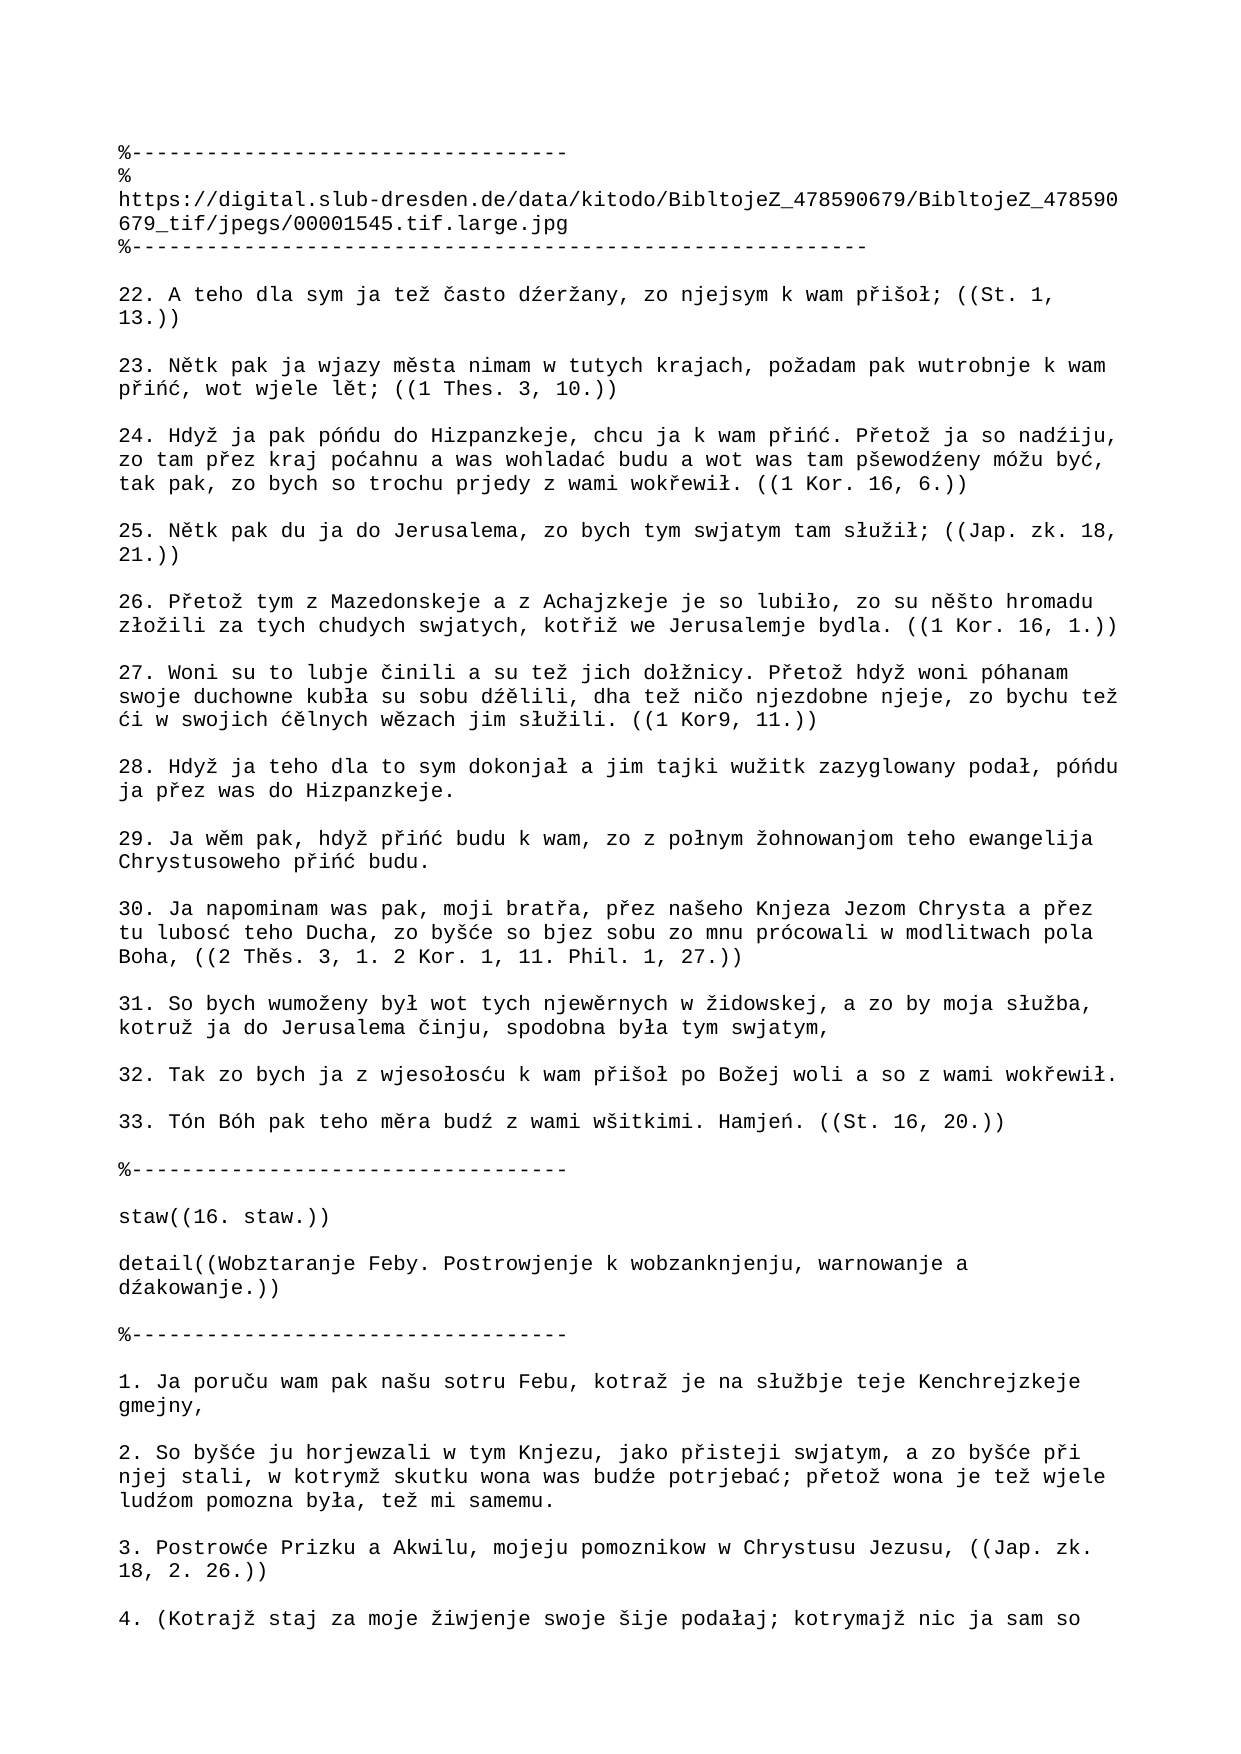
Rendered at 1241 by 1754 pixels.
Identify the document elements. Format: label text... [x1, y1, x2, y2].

text detail((Wobztaranje Feby. Postrowjenje k wobzanknjenju, warnowanje a dźakowanje.)) [118, 1253, 1122, 1300]
text 4. (Kotrajž staj za moje žiwjenje swoje šije podałaj; kotrymajž nic ja sam so [118, 1608, 1122, 1631]
text 32. Tak zo bych ja z wjesołosću k wam přišoł po Božej woli a so z wami wokřewił. [118, 1064, 1122, 1088]
text 26. Přetož tym z Mazedonskeje a z Achajzkeje je so lubiło, zo su něšto hromadu złožili za tych chudych swjatych, kotřiž we Jerusalemje bydla. ((1 Kor. 16, 1.)) [118, 591, 1122, 638]
text %----------------------------------- [118, 1158, 1122, 1182]
text staw((16. staw.)) [118, 1206, 1122, 1229]
text 25. Nětk pak du ja do Jerusalema, zo bych tym swjatym tam słužił; ((Jap. zk. 18, 21.)) [118, 520, 1122, 567]
text 29. Ja wěm pak, hdyž přińć budu k wam, zo z połnym žohnowanjom teho ewangelija Chrystusoweho přińć budu. [118, 827, 1122, 875]
text %----------------------------------------------------------- [118, 236, 1122, 260]
text 3. Postrowće Prizku a Akwilu, mojeju pomoznikow w Chrystusu Jezusu, ((Jap. zk. 18, 2. 26.)) [118, 1537, 1122, 1584]
text % https://digital.slub-dresden.de/data/kitodo/BibltojeZ_478590679/BibltojeZ_478590679_tif/jpegs/00001545.tif.large.jpg [118, 165, 1122, 236]
text %----------------------------------- [118, 142, 1122, 165]
text 33. Tón Bóh pak teho měra budź z wami wšitkimi. Hamjeń. ((St. 16, 20.)) [118, 1111, 1122, 1135]
text 22. A teho dla sym ja tež často dźeržany, zo njejsym k wam přišoł; ((St. 1, 13.)) [118, 284, 1122, 331]
text 31. So bych wumoženy był wot tych njewěrnych w židowskej, a zo by moja słužba, kotruž ja do Jerusalema činju, spodobna była tym swjatym, [118, 993, 1122, 1040]
text %----------------------------------- [118, 1324, 1122, 1348]
text 27. Woni su to lubje činili a su tež jich dołžnicy. Přetož hdyž woni póhanam swoje duchowne kubła su sobu dźělili, dha tež ničo njezdobne njeje, zo bychu tež ći w swojich ćělnych wězach jim słužili. ((1 Kor9, 11.)) [118, 662, 1122, 733]
text 30. Ja napominam was pak, moji bratřa, přez našeho Knjeza Jezom Chrysta a přez tu lubosć teho Ducha, zo byšće so bjez sobu zo mnu prócowali w modlitwach pola Boha, ((2 Thěs. 3, 1. 2 Kor. 1, 11. Phil. 1, 27.)) [118, 898, 1122, 969]
text 28. Hdyž ja teho dla to sym dokonjał a jim tajki wužitk zazyglowany podał, póńdu ja přez was do Hizpanzkeje. [118, 757, 1122, 804]
text 2. So byšće ju horjewzali w tym Knjezu, jako přisteji swjatym, a zo byšće při njej stali, w kotrymž skutku wona was budźe potrjebać; přetož wona je tež wjele ludźom pomozna była, tež mi samemu. [118, 1442, 1122, 1513]
text 23. Nětk pak ja wjazy města nimam w tutych krajach, požadam pak wutrobnje k wam přińć, wot wjele lět; ((1 Thes. 3, 10.)) [118, 354, 1122, 402]
text 1. Ja poruču wam pak našu sotru Febu, kotraž je na słužbje teje Kenchrejzkeje gmejny, [118, 1371, 1122, 1419]
text 24. Hdyž ja pak póńdu do Hizpanzkeje, chcu ja k wam přińć. Přetož ja so nadźiju, zo tam přez kraj poćahnu a was wohladać budu a wot was tam pšewodźeny móžu być, tak pak, zo bych so trochu prjedy z wami wokřewił. ((1 Kor. 16, 6.)) [118, 426, 1122, 496]
